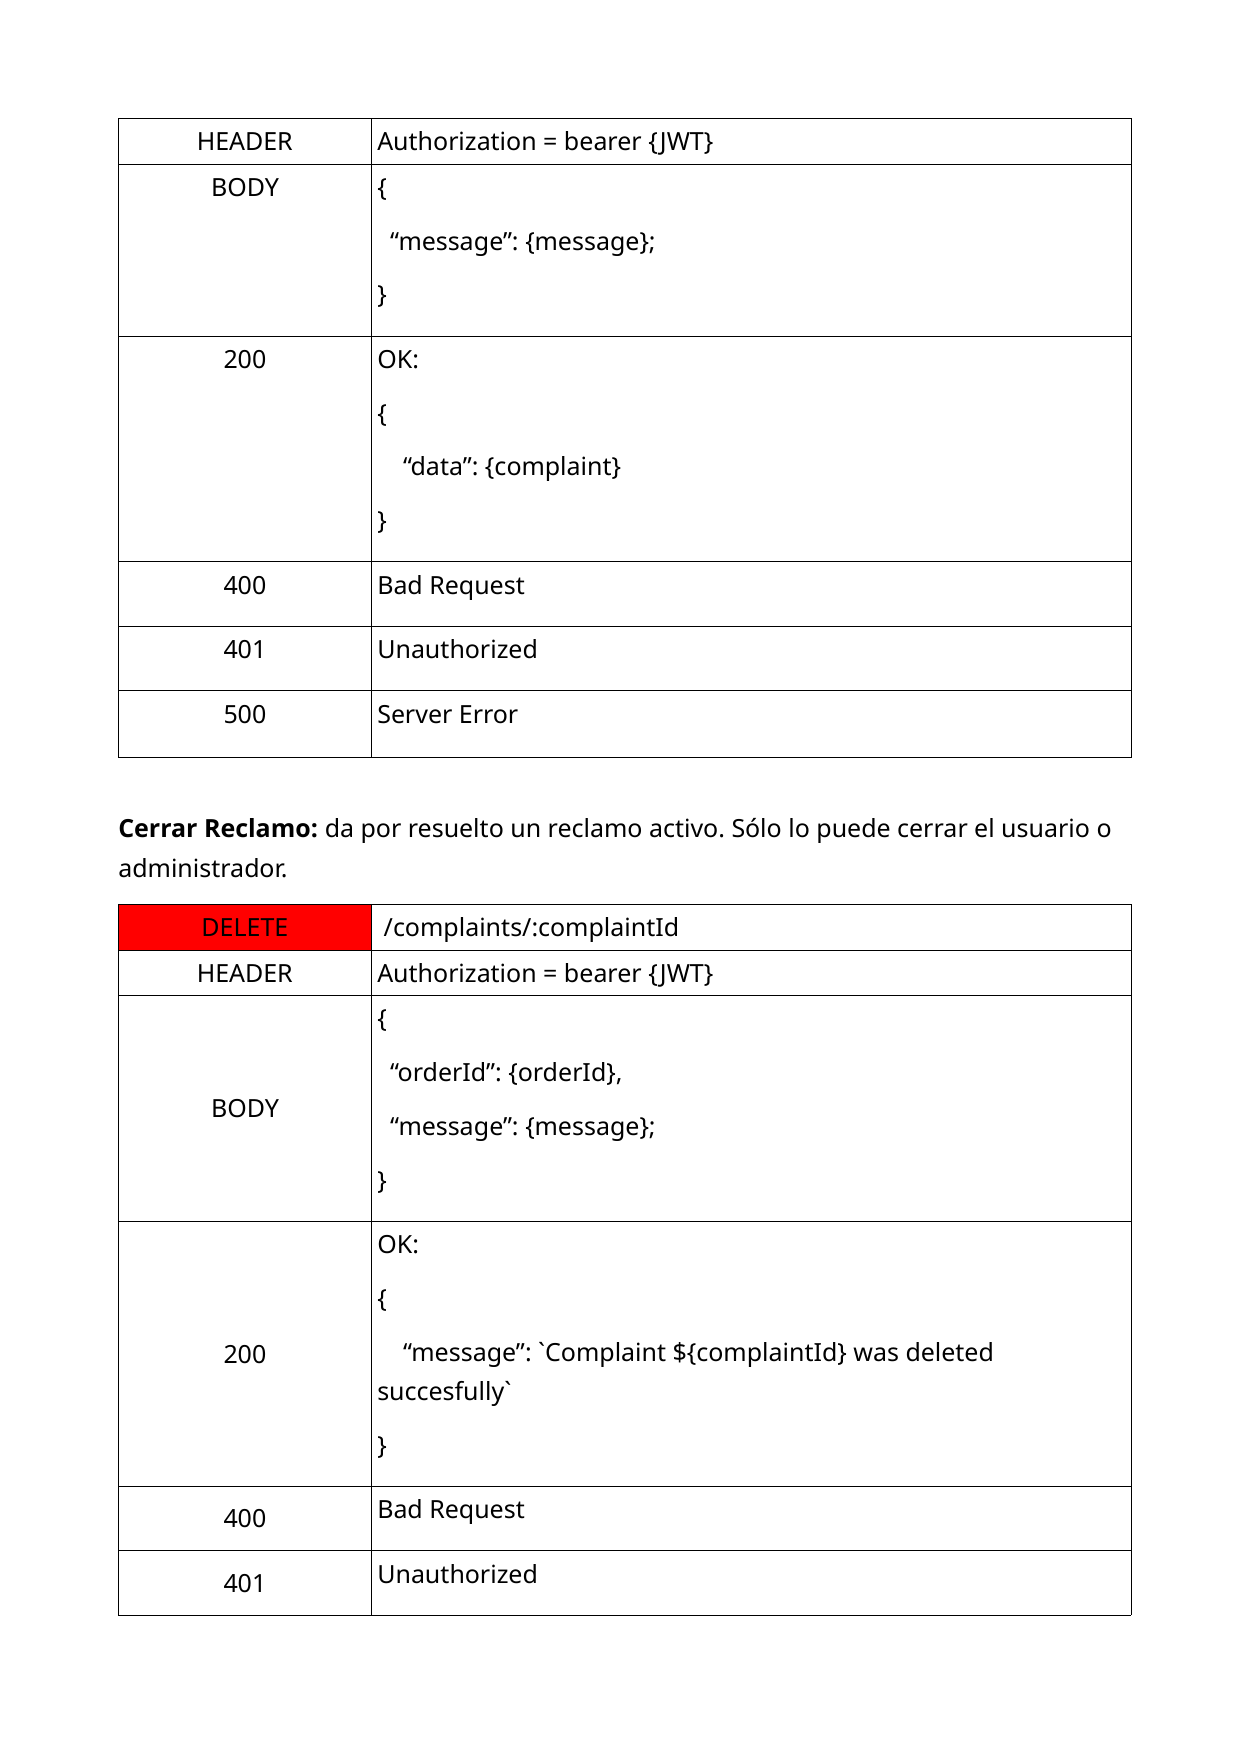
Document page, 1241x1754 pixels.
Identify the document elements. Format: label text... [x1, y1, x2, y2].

table_cell Bad Request [372, 1487, 1131, 1550]
table_header DELETE [119, 905, 371, 950]
table_cell Authorization = bearer {JWT} [372, 951, 1131, 995]
table_cell 200 [119, 337, 371, 561]
table_cell { “orderId”: {orderId}, “message”: {message}; } [372, 996, 1131, 1221]
table_cell { “message”: {message}; } [372, 165, 1131, 336]
table_cell 400 [119, 562, 371, 626]
table_cell OK: { “message”: `Complaint ${complaintId} was deleted succesfully` } [372, 1222, 1131, 1486]
table_cell Unauthorized [372, 627, 1131, 690]
table_cell 500 [119, 691, 371, 757]
table_cell Bad Request [372, 562, 1131, 626]
table_cell Server Error [372, 691, 1131, 757]
table_cell HEADER [119, 951, 371, 995]
table_cell BODY [119, 165, 371, 336]
table_cell 400 [119, 1487, 371, 1550]
table_cell HEADER [119, 119, 371, 164]
table_cell 401 [119, 1551, 371, 1615]
table_header /complaints/:complaintId [372, 905, 1131, 950]
table_cell 200 [119, 1222, 371, 1486]
table_cell BODY [119, 996, 371, 1221]
table_cell OK: { “data”: {complaint} } [372, 337, 1131, 561]
table_cell Authorization = bearer {JWT} [372, 119, 1131, 164]
table_cell Unauthorized [372, 1551, 1131, 1615]
text Cerrar Reclamo: da por resuelto un reclamo activo. Sólo lo puede cerrar el usuario o administrador. [118, 811, 1122, 884]
table_cell 401 [119, 627, 371, 690]
